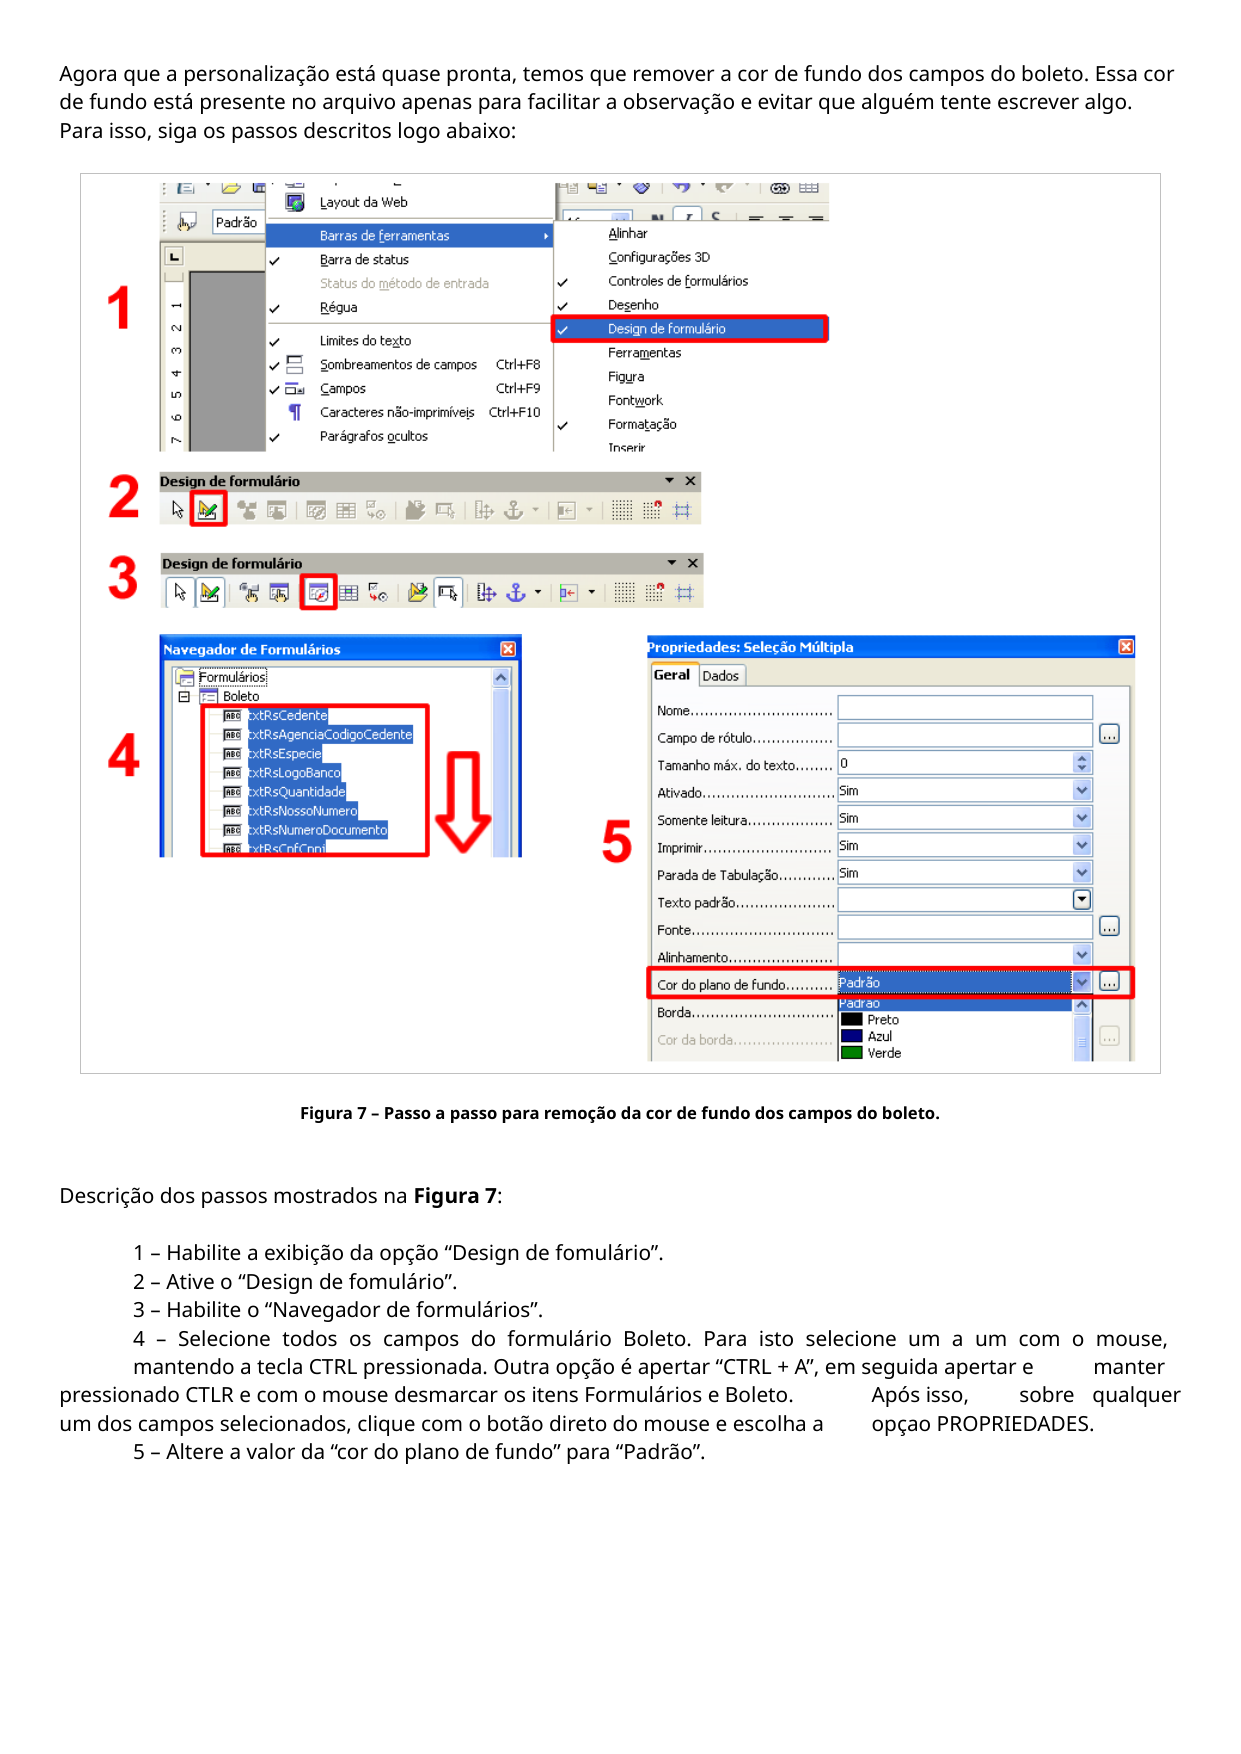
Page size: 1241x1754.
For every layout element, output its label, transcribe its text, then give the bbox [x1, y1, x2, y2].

text 5 – Altere a valor da “cor do plano de fundo” para “Padrão”. [59, 1437, 1181, 1466]
text Descrição dos passos mostrados na Figura 7: [59, 1182, 1181, 1210]
picture [82, 176, 1158, 1071]
text 1 – Habilite a exibição da opção “Design de fomulário”. [59, 1238, 1181, 1267]
text Figura 7 – Passo a passo para remoção da cor de fundo dos campos do boleto. [59, 1102, 1181, 1125]
text 3 – Habilite o “Navegador de formulários”. [59, 1295, 1181, 1324]
text 2 – Ative o “Design de fomulário”. [59, 1267, 1181, 1295]
text 4 – Selecione todos os campos do formulário Boleto. Para isto selecione um a um com o mouse, mantendo a tecla CTRL pressionada. Outra opção é apertar “CTRL + A”, em seguida apertar e manter pressionado CTLR e com o mouse desmarcar os itens Formulários e Boleto. Após isso, sobre qualquer um dos campos selecionados, clique com o botão direto do mouse e escolha a opçao PROPRIEDADES. [59, 1324, 1181, 1437]
text Agora que a personalização está quase pronta, temos que remover a cor de fundo dos campos do boleto. Essa cor de fundo está presente no arquivo apenas para facilitar a observação e evitar que alguém tente escrever algo. Para isso, siga os passos descritos logo abaixo: [59, 59, 1181, 144]
